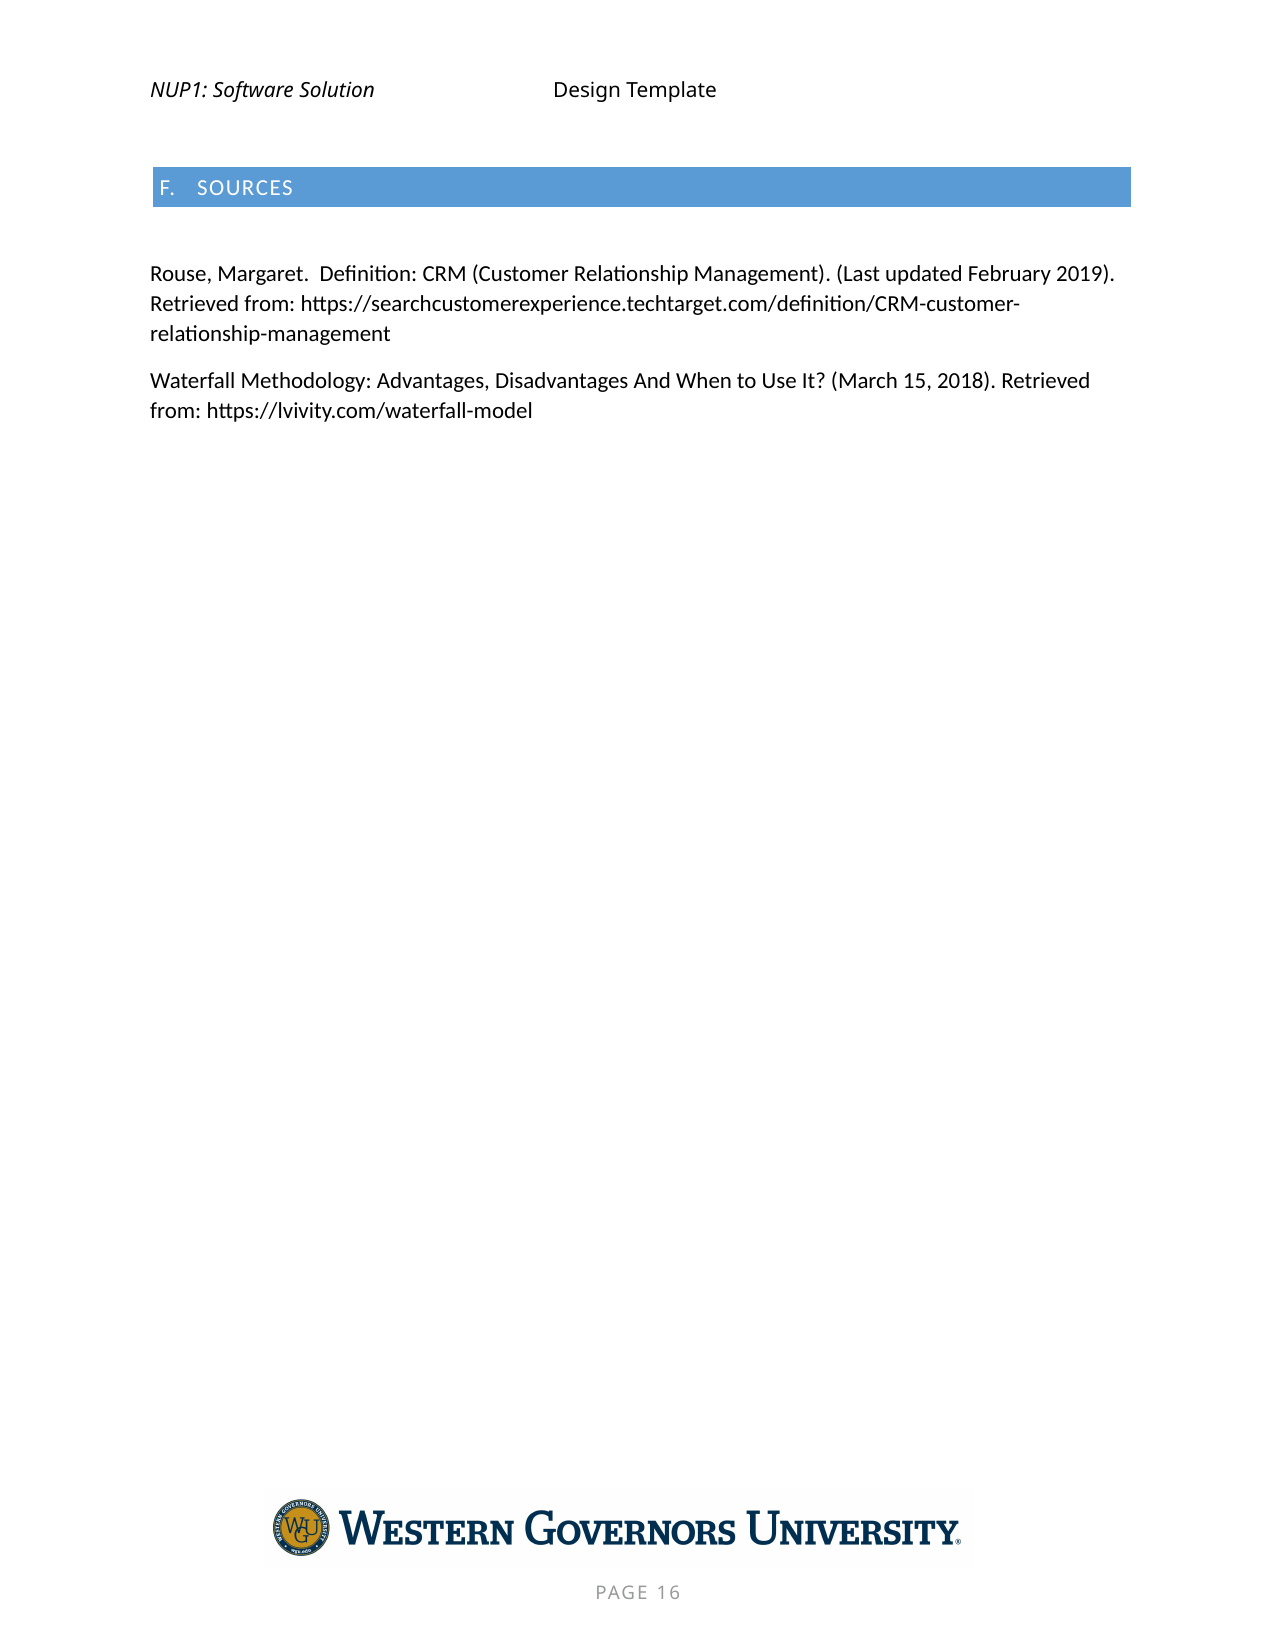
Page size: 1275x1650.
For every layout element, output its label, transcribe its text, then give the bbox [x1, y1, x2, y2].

text Rouse, Margaret. Definition: CRM (Customer Relationship Management). (Last updated February 2019). Retrieved from: https://searchcustomerexperience.techtarget.com/definition/CRM-customer-relationship-management [150, 259, 1125, 347]
picture [263, 1488, 974, 1567]
text Waterfall Methodology: Advantages, Disadvantages And When to Use It? (March 15, 2018). Retrieved from: https://lvivity.com/waterfall-model [150, 366, 1125, 424]
subtitle Sources [159, 173, 1125, 201]
